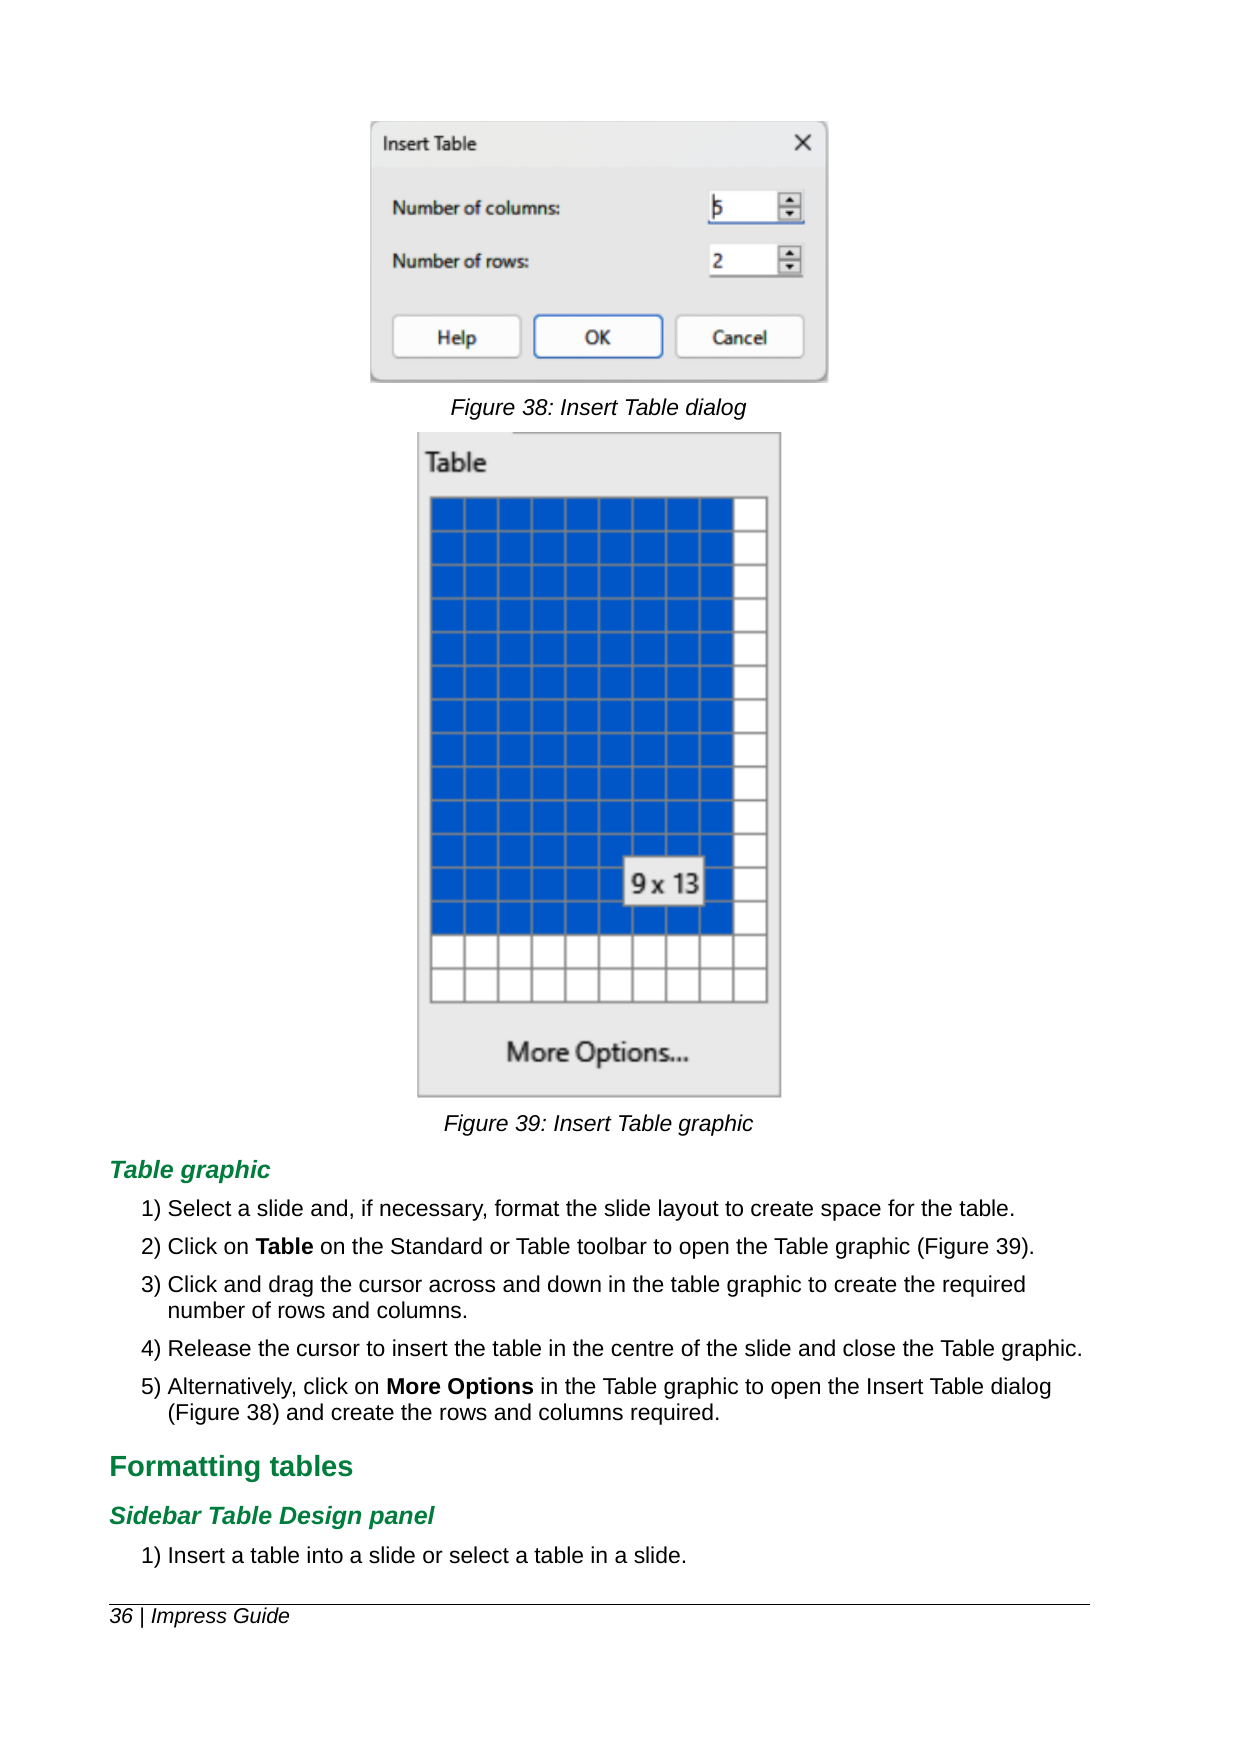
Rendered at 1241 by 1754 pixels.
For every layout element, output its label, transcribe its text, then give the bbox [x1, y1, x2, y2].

list Insert a table into a slide or select a table in a slide. [153, 1542, 1090, 1568]
subtitle Formatting tables [109, 1450, 1090, 1482]
picture [370, 121, 829, 383]
list Click and drag the cursor across and down in the table graphic to create the required number of rows and columns. [153, 1272, 1090, 1323]
subtitle Table graphic [109, 1155, 1090, 1183]
list Release the cursor to insert the table in the centre of the slide and close the Table graphic. [153, 1336, 1090, 1361]
text Figure 39: Insert Table graphic [417, 1110, 782, 1136]
list Click on Table on the Standard or Table toolbar to open the Table graphic (Figure 39). [153, 1234, 1090, 1259]
list Select a slide and, if necessary, format the slide layout to create space for the table. [153, 1196, 1090, 1221]
list Alternatively, click on More Options in the Table graphic to open the Insert Table dialog (Figure 38) and create the rows and columns required. [153, 1374, 1090, 1425]
picture [417, 432, 782, 1098]
text Figure 38: Insert Table dialog [370, 394, 829, 420]
subtitle Sidebar Table Design panel [109, 1502, 1090, 1530]
